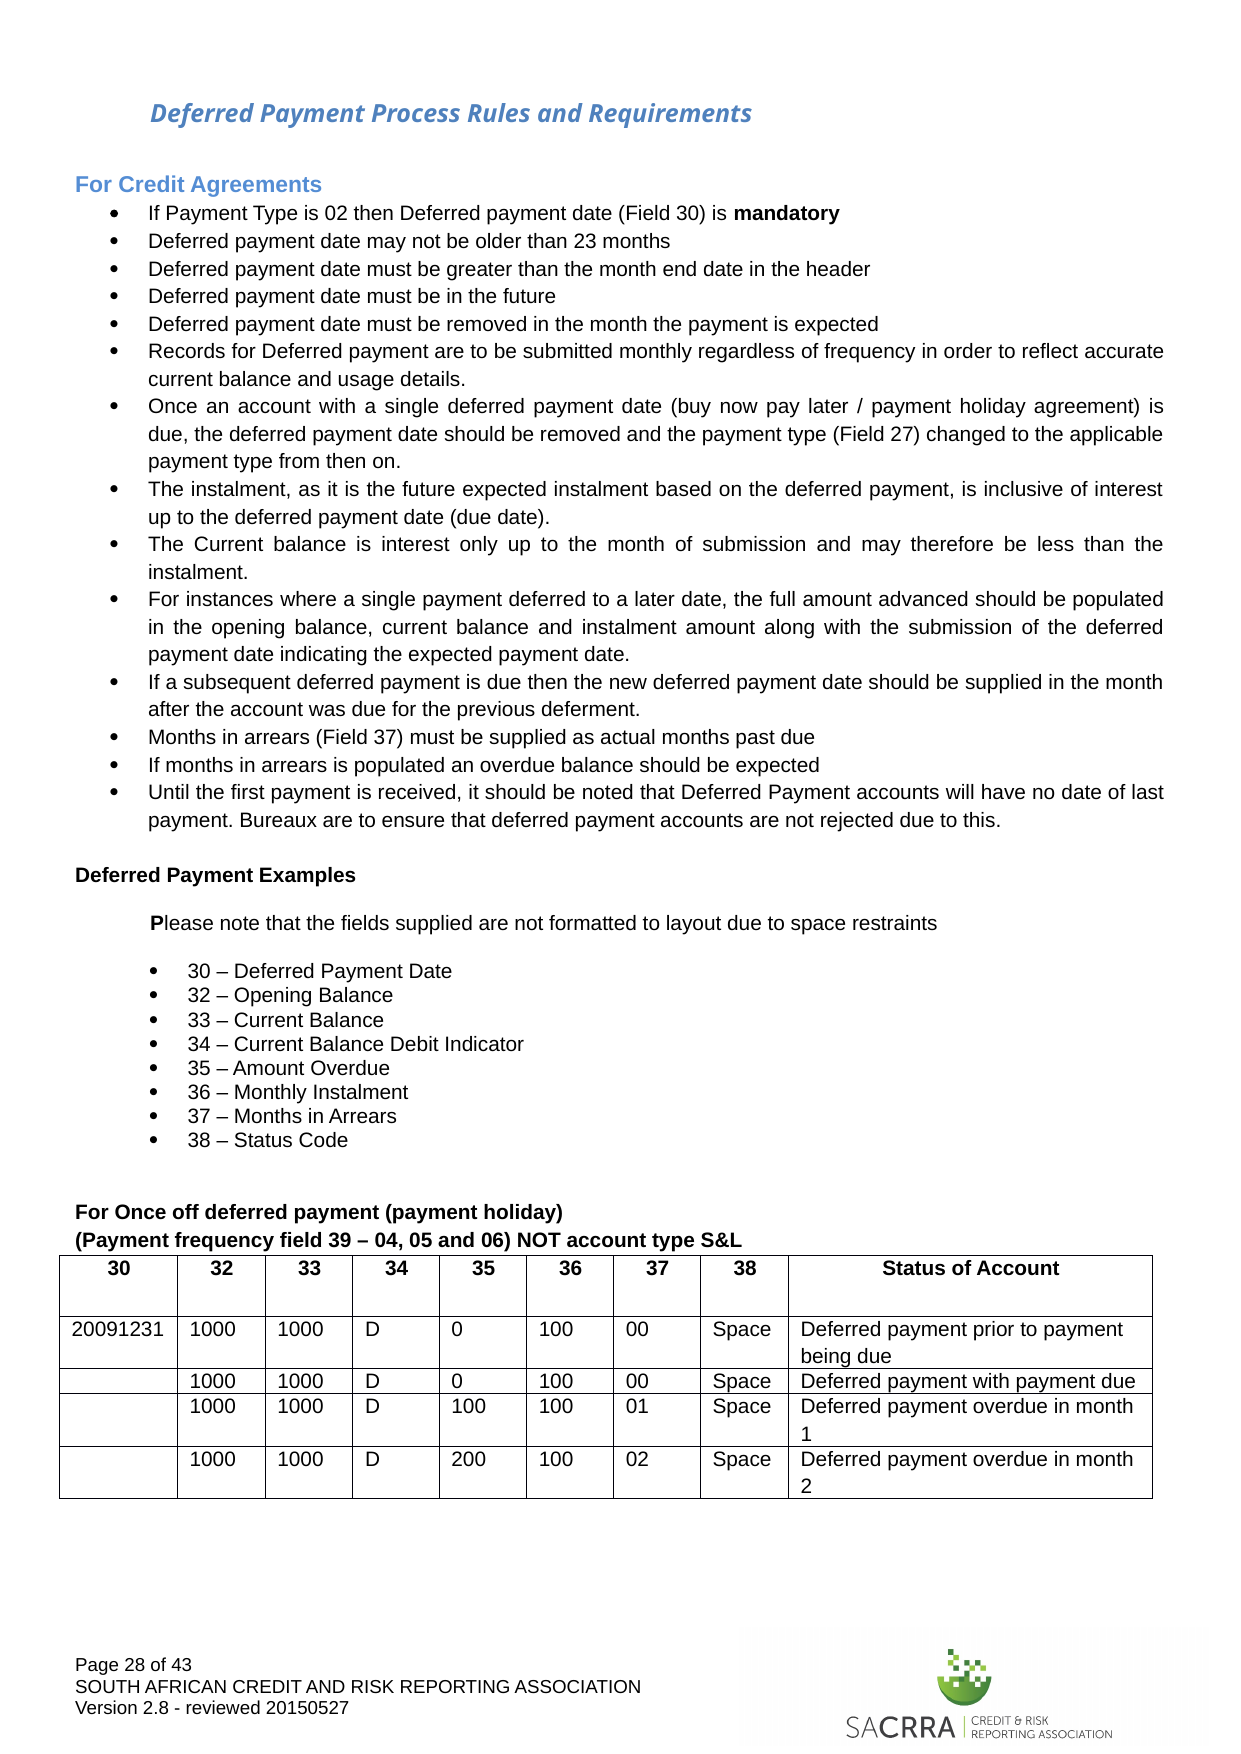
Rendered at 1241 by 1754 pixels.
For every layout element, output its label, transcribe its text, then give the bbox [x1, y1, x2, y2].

table_header 38 [701, 1256, 788, 1316]
table_cell Deferred payment overdue in month 2 [789, 1447, 1152, 1498]
list The instalment, as it is the future expected instalment based on the deferred payment, is inclusive of interest up to the deferred payment date (due date). [110, 477, 1165, 528]
list 32 – Opening Balance [150, 983, 1165, 1007]
table_cell [60, 1447, 177, 1498]
list If months in arrears is populated an overdue balance should be expected [110, 752, 1165, 776]
table_cell 100 [527, 1394, 613, 1446]
table_cell 1000 [266, 1447, 352, 1498]
text For Credit Agreements [75, 171, 1165, 197]
table_cell Space [701, 1394, 788, 1446]
table_cell 1000 [266, 1317, 352, 1368]
list Deferred payment date may not be older than 23 months [110, 229, 1165, 253]
text For Once off deferred payment (payment holiday) [75, 1200, 1165, 1224]
table_cell 1000 [178, 1317, 265, 1368]
table_cell 100 [527, 1447, 613, 1498]
table_header 37 [614, 1256, 700, 1316]
table_cell 100 [440, 1394, 526, 1446]
list 34 – Current Balance Debit Indicator [150, 1031, 1165, 1056]
table_cell 1000 [178, 1394, 265, 1446]
text Deferred Payment Examples [75, 863, 1165, 887]
table_header 33 [266, 1256, 352, 1316]
list For instances where a single payment deferred to a later date, the full amount advanced should be populated in the opening balance, current balance and instalment amount along with the submission of the deferred payment date indicating the expected payment date. [110, 587, 1165, 666]
table_cell 100 [527, 1317, 613, 1368]
list Once an account with a single deferred payment date (buy now pay later / payment holiday agreement) is due, the deferred payment date should be removed and the payment type (Field 27) changed to the applicable payment type from then on. [110, 394, 1165, 473]
table_header 36 [527, 1256, 613, 1316]
list 37 – Months in Arrears [150, 1104, 1165, 1128]
table_cell D [353, 1394, 439, 1446]
table_cell 1000 [178, 1447, 265, 1498]
list Deferred payment date must be in the future [110, 284, 1165, 308]
table_cell Deferred payment overdue in month 1 [789, 1394, 1152, 1446]
list Deferred payment date must be removed in the month the payment is expected [110, 312, 1165, 336]
table_cell 200 [440, 1447, 526, 1498]
list 30 – Deferred Payment Date [150, 959, 1165, 983]
table_header 34 [353, 1256, 439, 1316]
list 33 – Current Balance [150, 1007, 1165, 1031]
table_cell D [353, 1447, 439, 1498]
table_cell 100 [527, 1369, 613, 1393]
table_header 32 [178, 1256, 265, 1316]
list 38 – Status Code [150, 1128, 1165, 1152]
list If a subsequent deferred payment is due then the new deferred payment date should be supplied in the month after the account was due for the previous deferment. [110, 670, 1165, 721]
list Until the first payment is received, it should be noted that Deferred Payment accounts will have no date of last payment. Bureaux are to ensure that deferred payment accounts are not rejected due to this. [110, 780, 1165, 832]
list 36 – Monthly Instalment [150, 1079, 1165, 1104]
table_cell 1000 [266, 1369, 352, 1393]
list If Payment Type is 02 then Deferred payment date (Field 30) is mandatory [110, 201, 1165, 225]
list 35 – Amount Overdue [150, 1056, 1165, 1079]
table_header 35 [440, 1256, 526, 1316]
table_cell 00 [614, 1317, 700, 1368]
table_header 30 [60, 1256, 177, 1316]
subtitle Deferred Payment Process Rules and Requirements [150, 96, 1165, 130]
list The Current balance is interest only up to the month of submission and may therefore be less than the instalment. [110, 532, 1165, 583]
table_cell D [353, 1369, 439, 1393]
table_cell 20091231 [60, 1317, 177, 1368]
table_header Status of Account [789, 1256, 1152, 1316]
table_cell D [353, 1317, 439, 1368]
table_cell Deferred payment with payment due [789, 1369, 1152, 1393]
list Deferred payment date must be greater than the month end date in the header [110, 256, 1165, 280]
table_cell [60, 1369, 177, 1393]
list Months in arrears (Field 37) must be supplied as actual months past due [110, 725, 1165, 749]
text Please note that the fields supplied are not formatted to layout due to space restraints [150, 911, 1165, 935]
table_cell [60, 1394, 177, 1446]
table_cell 0 [440, 1369, 526, 1393]
table_cell Space [701, 1317, 788, 1368]
table_cell 1000 [266, 1394, 352, 1446]
table_cell Deferred payment prior to payment being due [789, 1317, 1152, 1368]
table_cell 0 [440, 1317, 526, 1368]
table_cell 01 [614, 1394, 700, 1446]
list Records for Deferred payment are to be submitted monthly regardless of frequency in order to reflect accurate current balance and usage details. [110, 339, 1165, 391]
table_cell 1000 [178, 1369, 265, 1393]
table_cell Space [701, 1369, 788, 1393]
table_cell Space [701, 1447, 788, 1498]
text (Payment frequency field 39 – 04, 05 and 06) NOT account type S&L [75, 1228, 1165, 1252]
table_cell 00 [614, 1369, 700, 1393]
table_cell 02 [614, 1447, 700, 1498]
picture [738, 1627, 1209, 1746]
